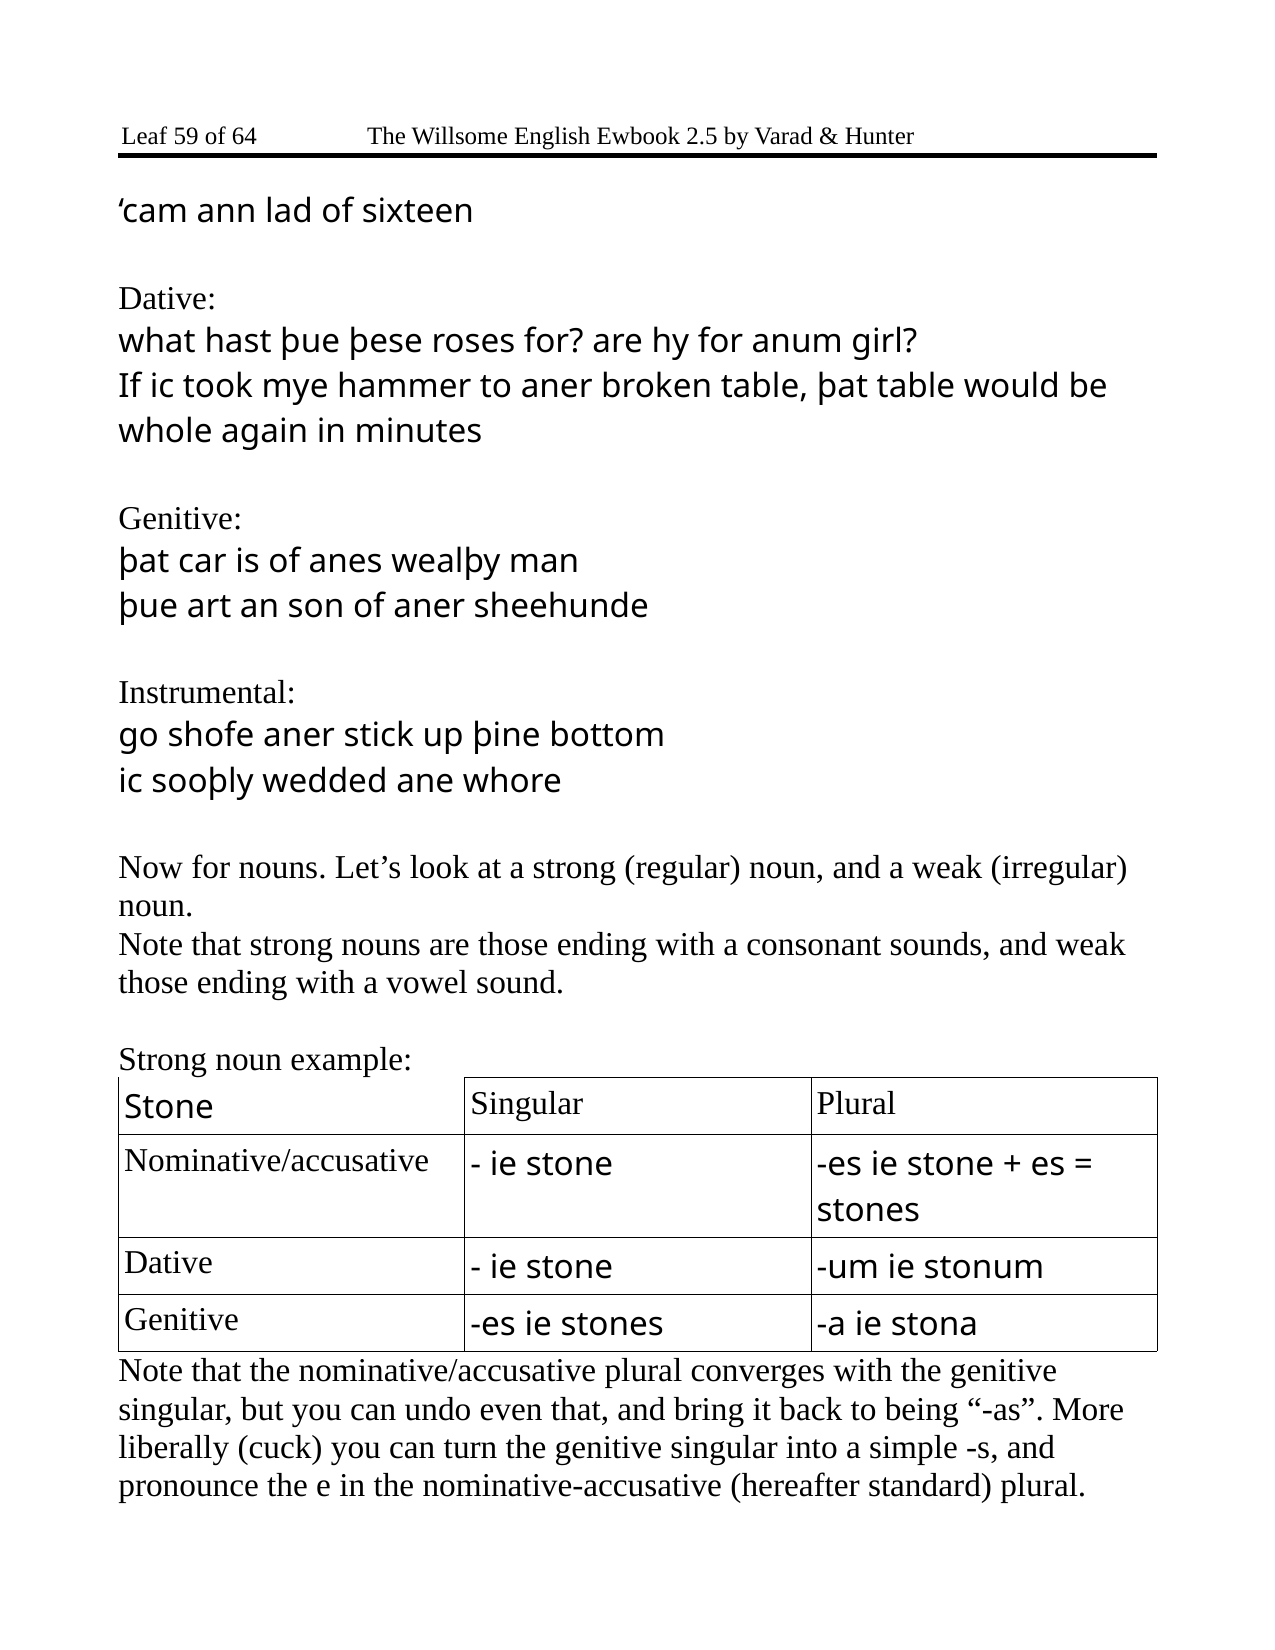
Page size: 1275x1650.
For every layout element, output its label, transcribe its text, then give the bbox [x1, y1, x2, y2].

table_cell -es ie stone + es = stones [812, 1135, 1157, 1237]
table_cell -a ie stona [812, 1295, 1157, 1351]
table_header Singular [465, 1078, 811, 1134]
text Note that the nominative/accusative plural converges with the genitive singular, but you can undo even that, and bring it back to being “-as”. More liberally (cuck) you can turn the genitive singular into a simple -s, and pronounce the e in the nominative-accusative (hereafter standard) plural. [118, 1352, 1157, 1504]
text what hast þue þese roses for? are hy for anum girl? [118, 316, 1157, 362]
text þue art an son of aner sheehunde [118, 582, 1157, 627]
text Instrumental: [118, 673, 1157, 711]
text Dative: [118, 278, 1157, 316]
table_cell -es ie stones [465, 1295, 811, 1351]
table_header Stone [119, 1077, 464, 1134]
table_header Plural [812, 1078, 1157, 1134]
table_cell - ie stone [465, 1135, 811, 1237]
table_cell Dative [119, 1238, 464, 1294]
text Now for nouns. Let’s look at a strong (regular) noun, and a weak (irregular) noun. [118, 847, 1157, 924]
text If ic took mye hammer to aner broken table, þat table would be whole again in minutes [118, 362, 1157, 453]
text Genitive: [118, 498, 1157, 536]
text ic sooþly wedded ane whore [118, 756, 1157, 802]
table_cell -um ie stonum [812, 1238, 1157, 1294]
text Note that strong nouns are those ending with a consonant sounds, and weak those ending with a vowel sound. [118, 924, 1157, 1001]
text go shofe aner stick up þine bottom [118, 711, 1157, 756]
table_cell Nominative/accusative [119, 1135, 464, 1237]
table_cell - ie stone [465, 1238, 811, 1294]
text ‘cam ann lad of sixteen [118, 187, 1157, 233]
table_cell Genitive [119, 1295, 464, 1351]
text Strong noun example: [118, 1039, 1157, 1077]
text þat car is of anes wealþy man [118, 536, 1157, 582]
